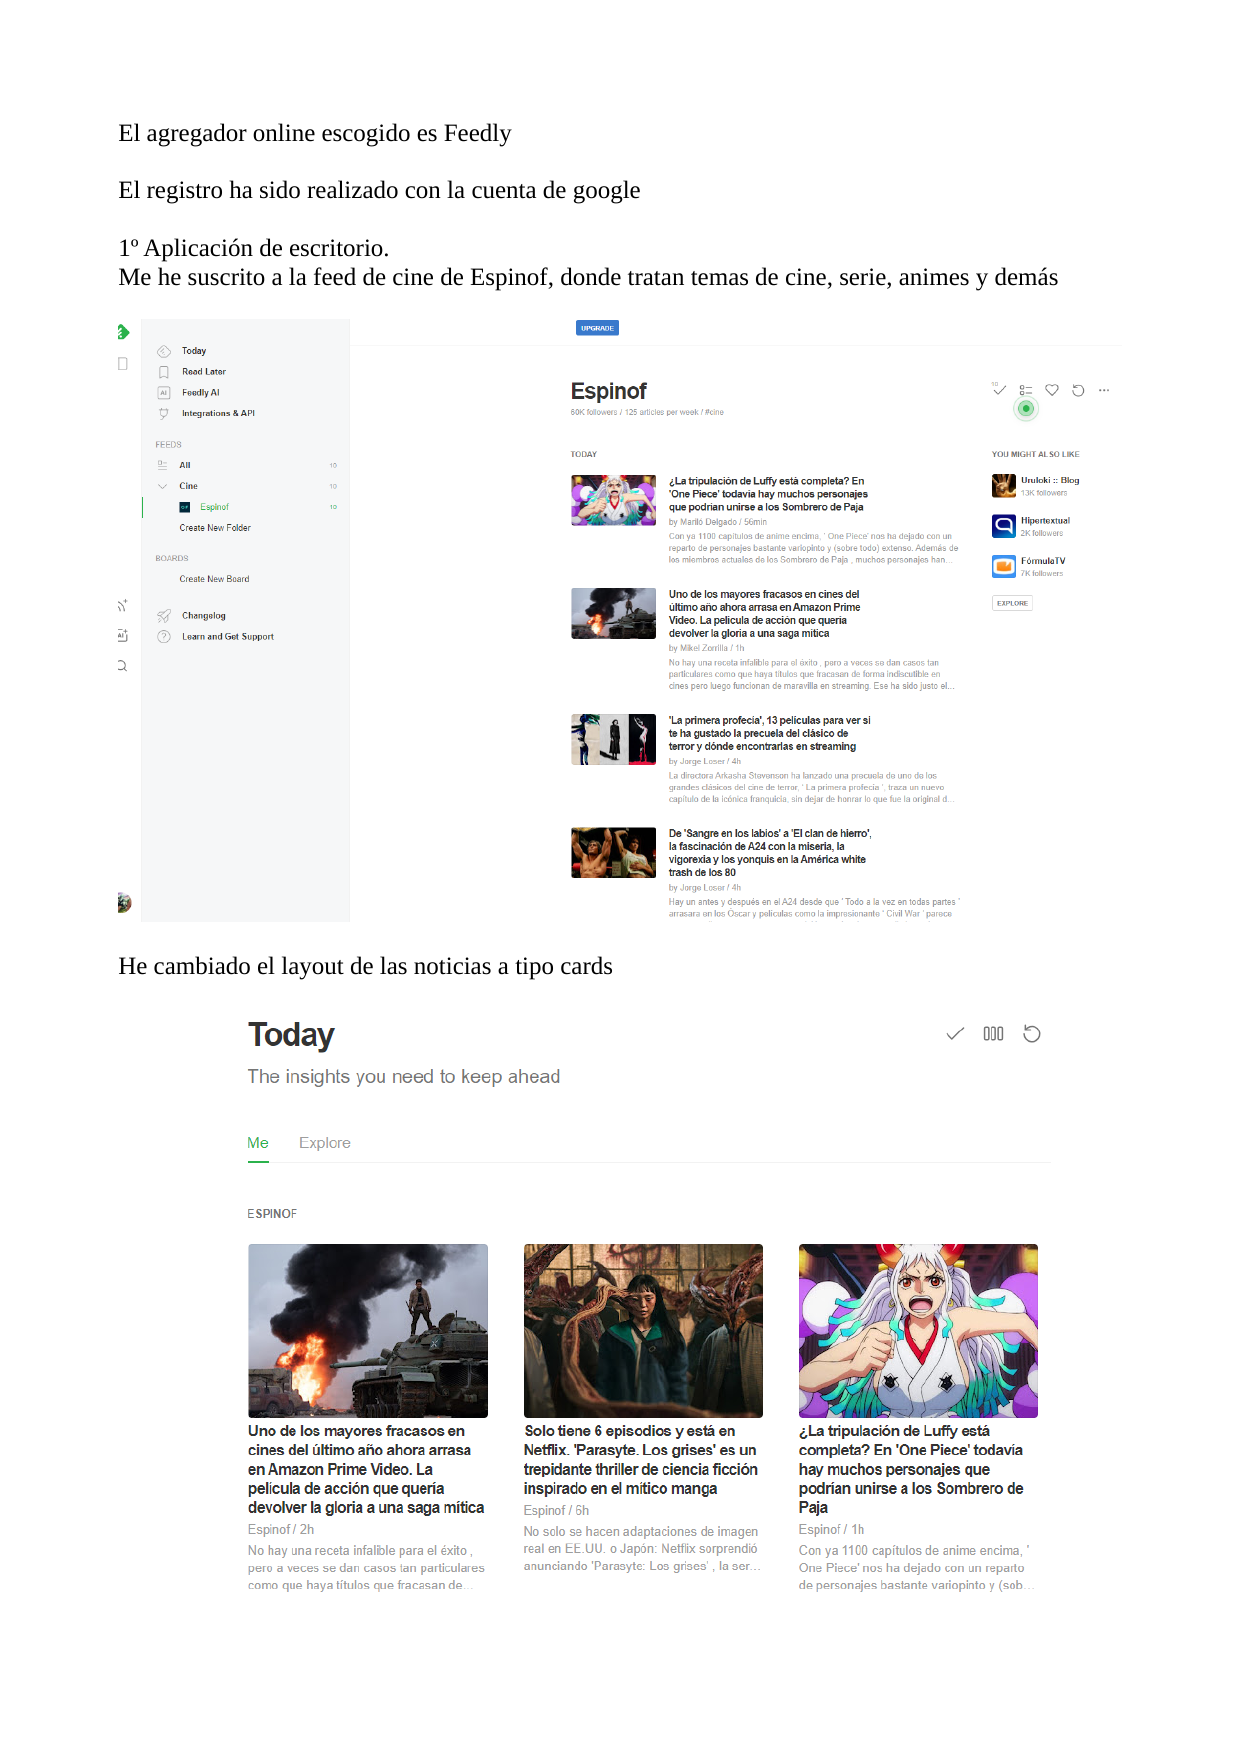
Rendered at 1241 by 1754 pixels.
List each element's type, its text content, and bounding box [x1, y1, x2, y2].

picture [118, 319, 1122, 922]
text El agregador online escogido es Feedly [118, 118, 1122, 147]
text 1º Aplicación de escritorio. [118, 233, 1122, 262]
text El registro ha sido realizado con la cuenta de google [118, 176, 1122, 204]
text He cambiado el layout de las noticias a tipo cards [118, 951, 1122, 979]
text Me he suscrito a la feed de cine de Espinof, donde tratan temas de cine, serie, animes y demás [118, 262, 1122, 291]
picture [118, 1008, 1122, 1611]
